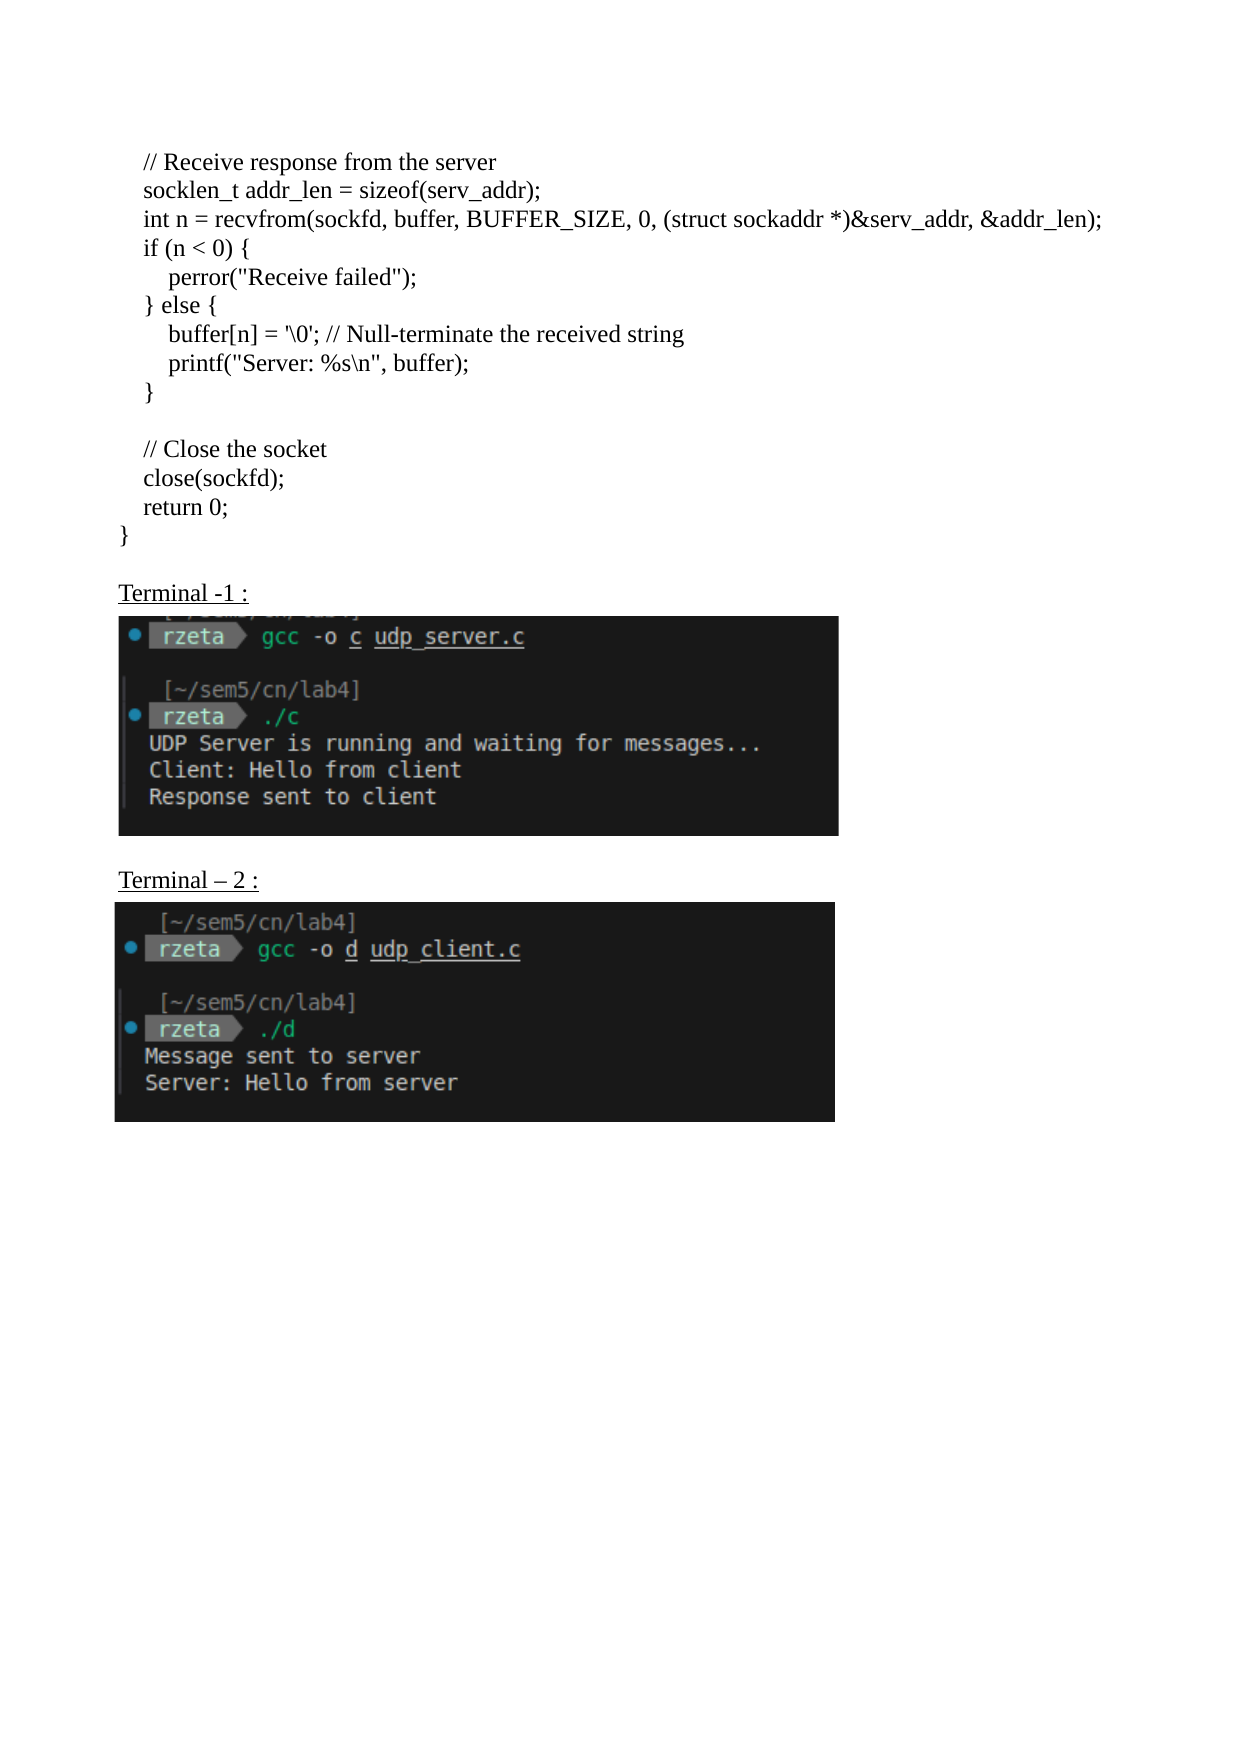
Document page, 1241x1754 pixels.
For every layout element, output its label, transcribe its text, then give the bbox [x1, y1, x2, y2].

text } else { [118, 291, 1122, 319]
text close(sockfd); [118, 463, 1122, 492]
text printf("Server: %s\n", buffer); [118, 348, 1122, 377]
text return 0; [118, 492, 1122, 521]
text } [118, 377, 1122, 406]
text // Close the socket [118, 434, 1122, 463]
text socklen_t addr_len = sizeof(serv_addr); [118, 176, 1122, 204]
text if (n < 0) { [118, 233, 1122, 262]
text perror("Receive failed"); [118, 262, 1122, 291]
text } Terminal -1 : [118, 521, 1122, 607]
text Terminal – 2 : [118, 607, 1122, 894]
text buffer[n] = '\0'; // Null-terminate the received string [118, 319, 1122, 348]
picture [118, 616, 839, 836]
text // Receive response from the server [118, 147, 1122, 176]
text int n = recvfrom(sockfd, buffer, BUFFER_SIZE, 0, (struct sockaddr *)&serv_addr, &addr_len); [118, 204, 1122, 233]
picture [114, 902, 835, 1122]
